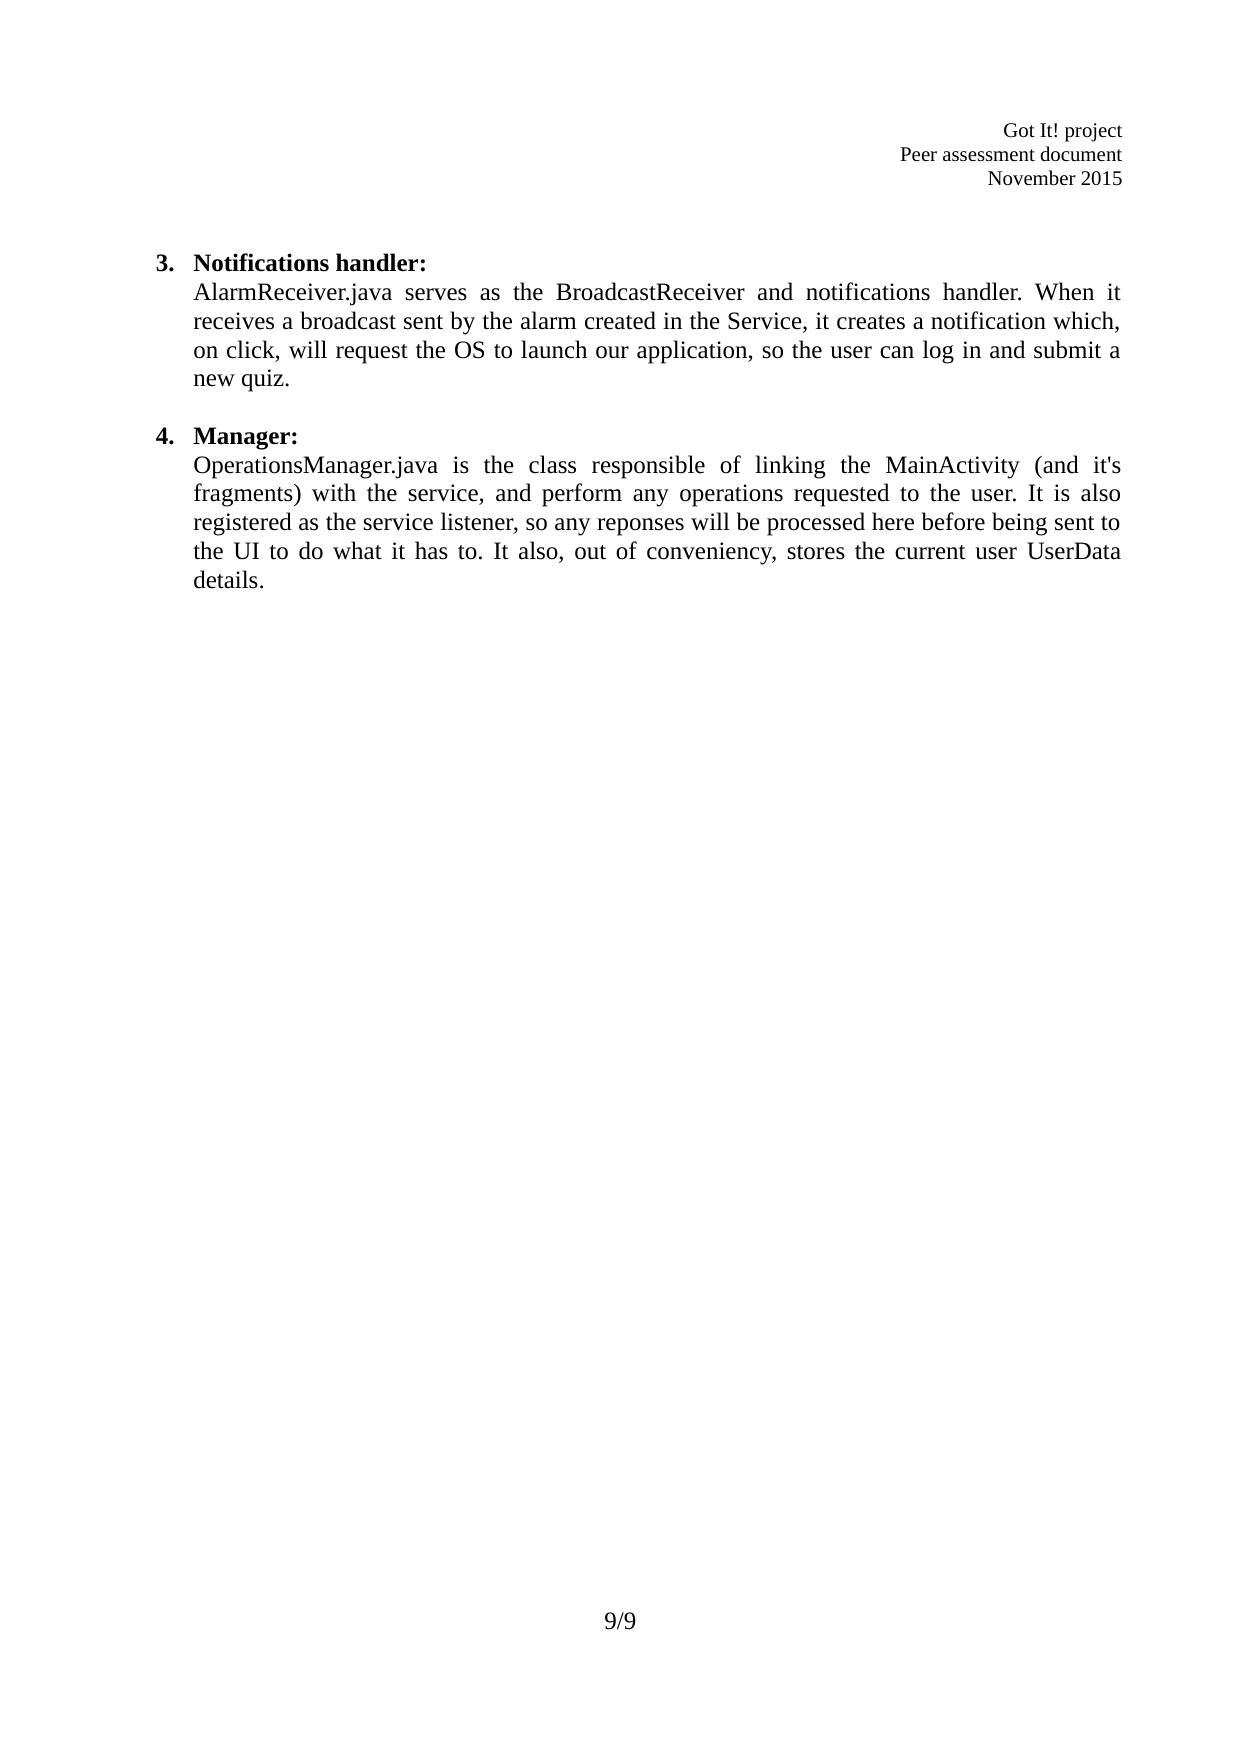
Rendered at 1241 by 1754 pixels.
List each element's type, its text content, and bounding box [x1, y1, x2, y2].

list OperationsManager.java is the class responsible of linking the MainActivity (and it's fragments) with the service, and perform any operations requested to the user. It is also registered as the service listener, so any reponses will be processed here before being sent to the UI to do what it has to. It also, out of conveniency, stores the current user UserData details. [156, 450, 1122, 593]
list AlarmReceiver.java serves as the BroadcastReceiver and notifications handler. When it receives a broadcast sent by the alarm created in the Service, it creates a notification which, on click, will request the OS to launch our application, so the user can log in and submit a new quiz. [156, 277, 1122, 392]
list Manager: [156, 421, 1122, 450]
list Notifications handler: [156, 248, 1122, 277]
